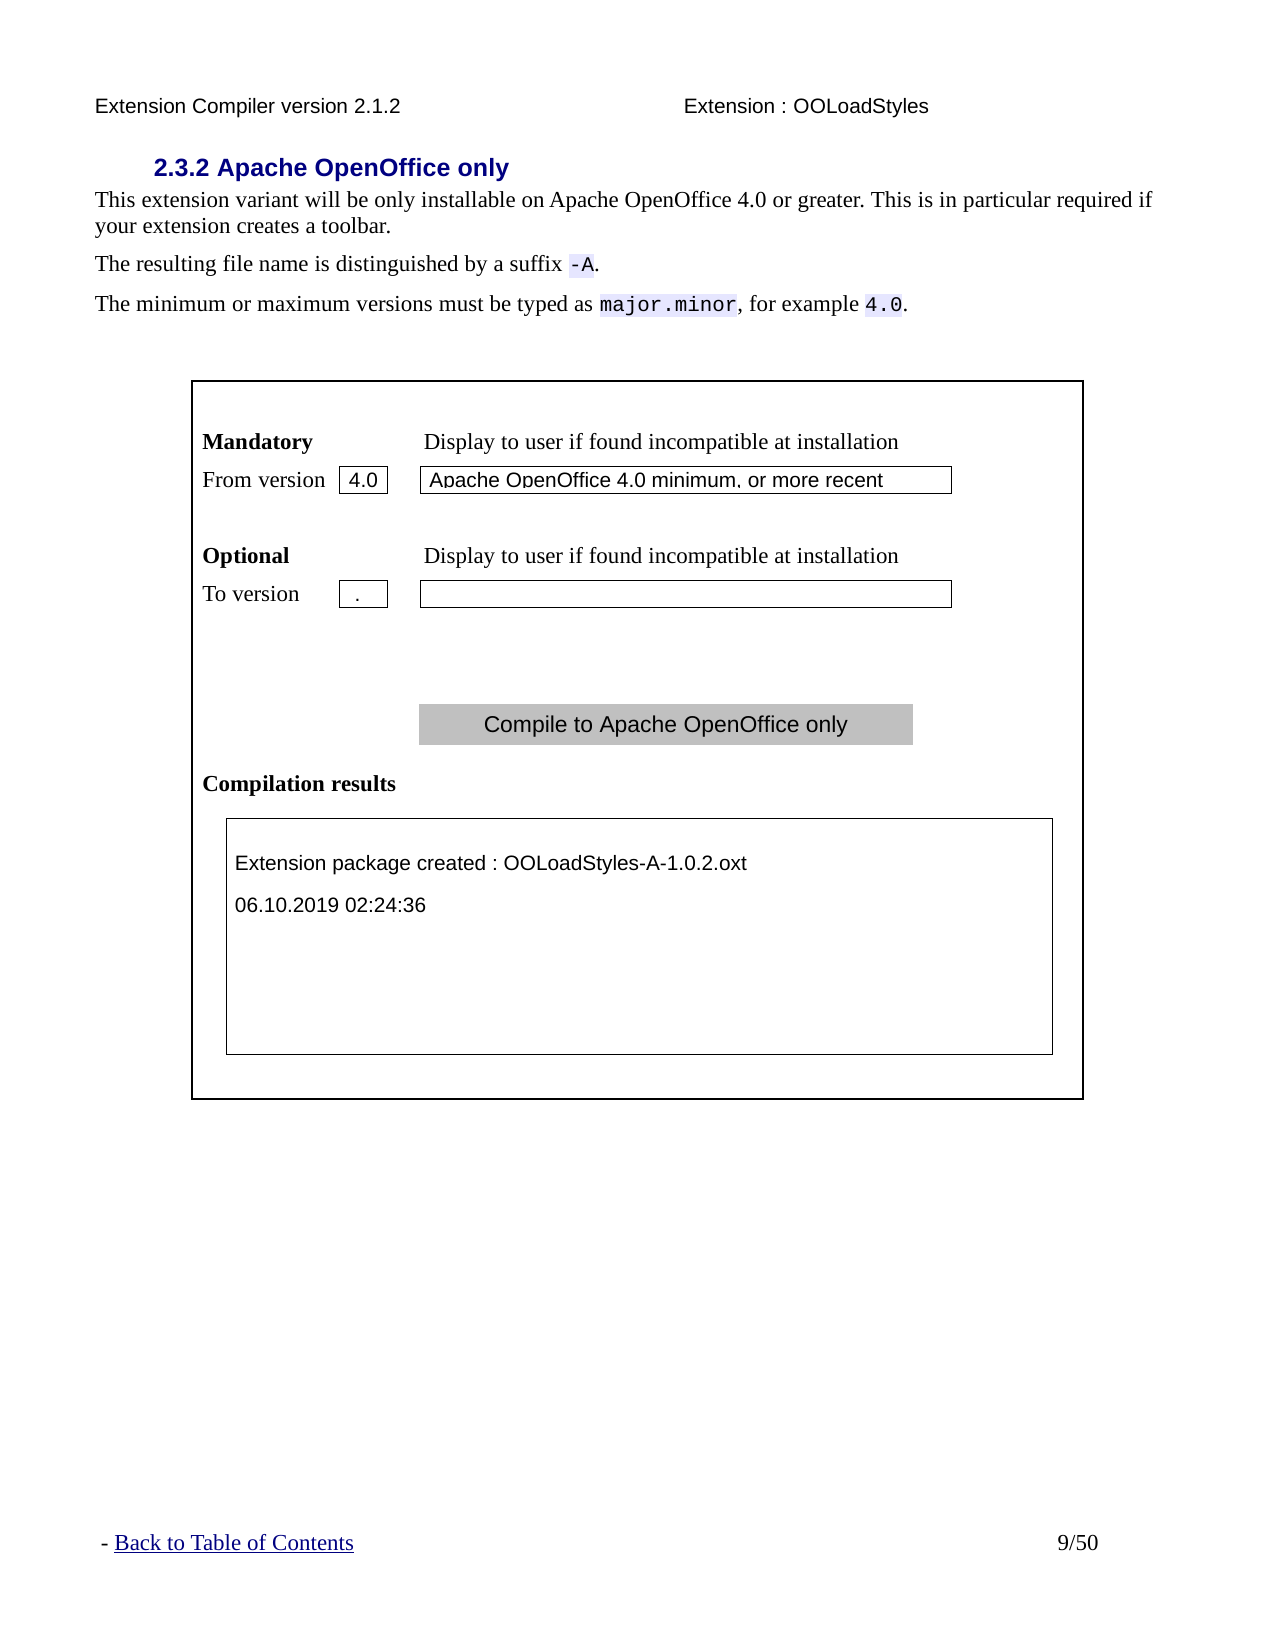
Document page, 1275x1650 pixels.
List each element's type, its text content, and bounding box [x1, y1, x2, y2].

subtitle Apache OpenOffice only [153, 153, 1181, 181]
text Mandatory Display to user if found incompatible at installation [202, 429, 1073, 454]
text From version [202, 467, 339, 492]
text The minimum or maximum versions must be typed as major.minor, for example 4.0. [94, 290, 1181, 317]
text [388, 581, 420, 606]
text To version [202, 581, 339, 606]
text Compilation results [202, 771, 1073, 796]
text [952, 467, 1073, 492]
text This extension variant will be only installable on Apache OpenOffice 4.0 or greater. This is in particular required if your extension creates a toolbar. [94, 187, 1181, 238]
text Optional Display to user if found incompatible at installation [202, 543, 1073, 568]
text [388, 467, 420, 492]
text The resulting file name is distinguished by a suffix -A. [94, 251, 1181, 278]
text [952, 581, 1073, 606]
